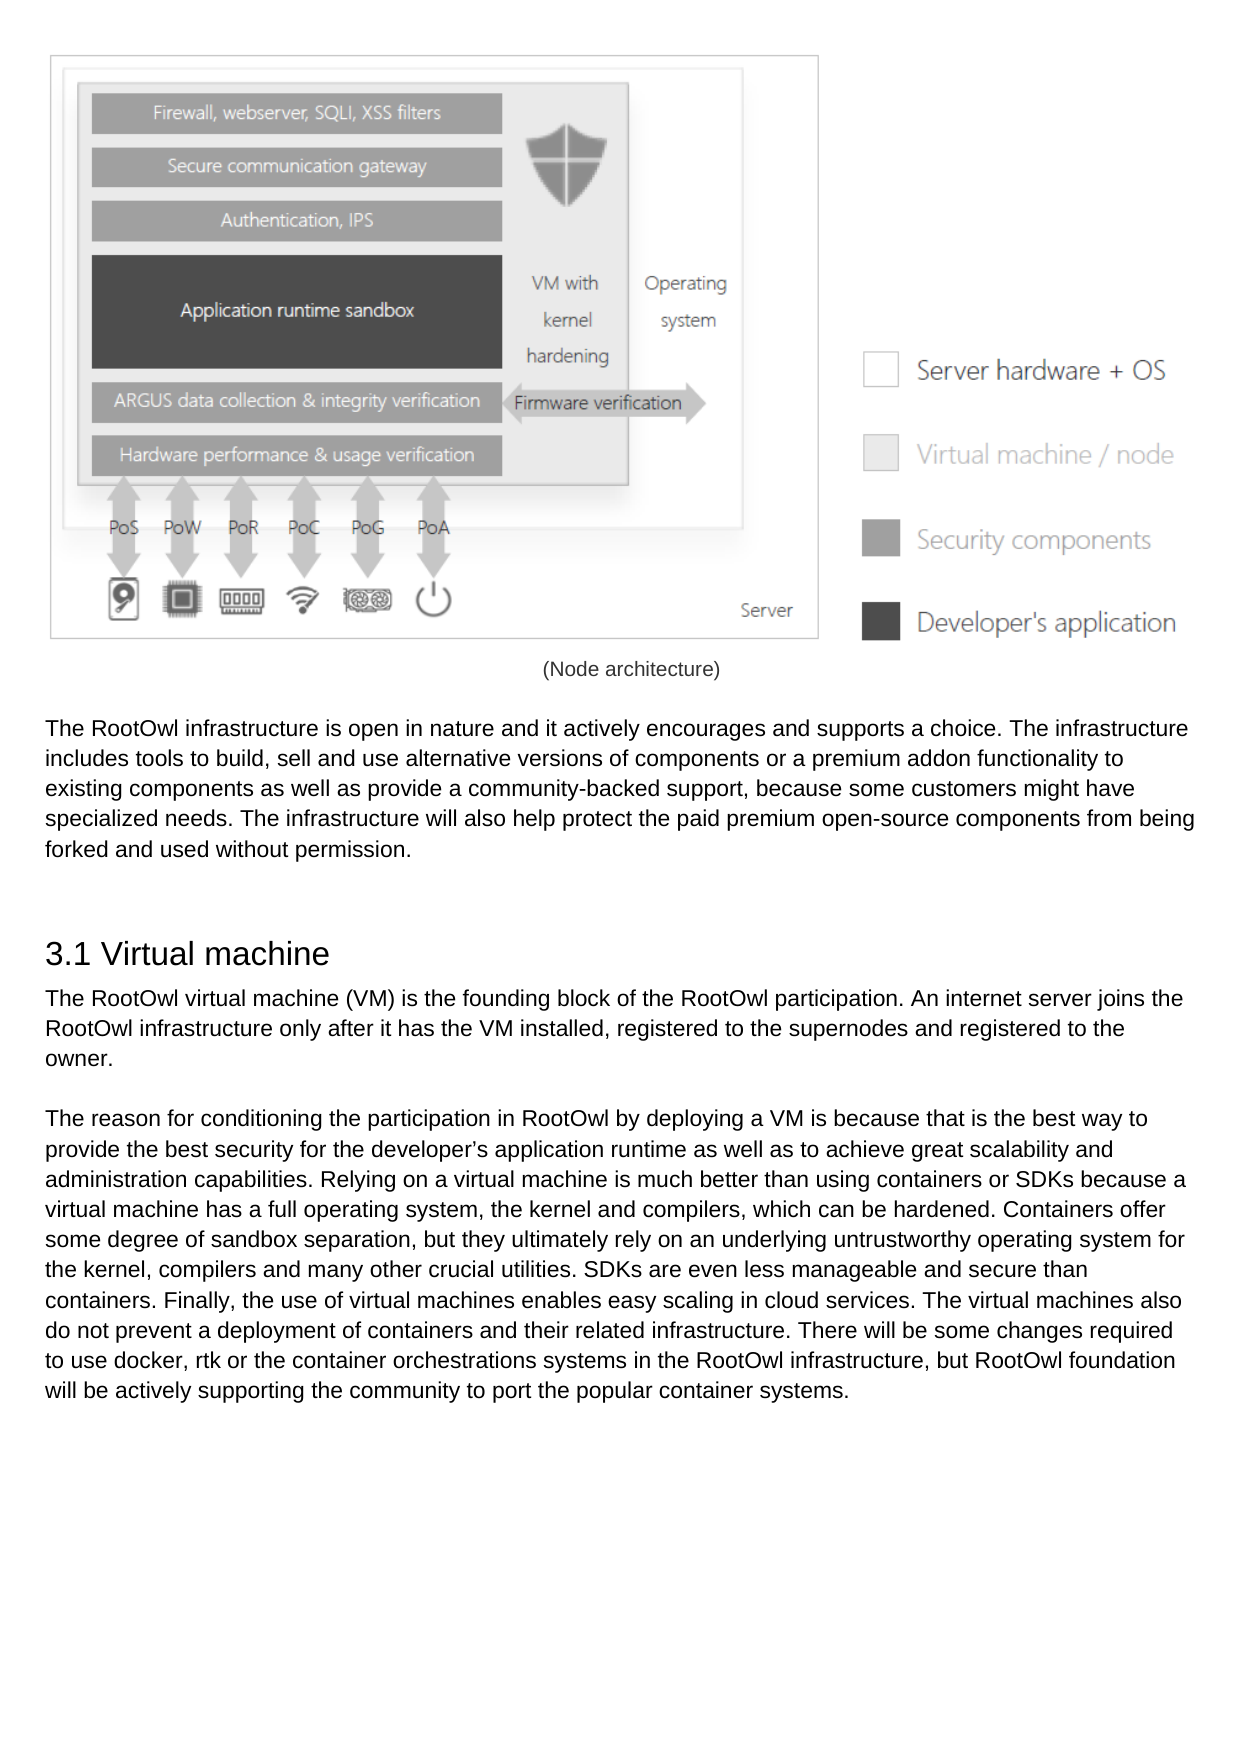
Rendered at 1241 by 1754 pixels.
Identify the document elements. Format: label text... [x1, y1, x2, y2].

text The RootOwl virtual machine (VM) is the founding block of the RootOwl participation. An internet server joins the RootOwl infrastructure only after it has the VM installed, registered to the supernodes and registered to the owner. [45, 984, 1195, 1071]
picture [45, 45, 1196, 654]
subtitle 3.1 Virtual machine [45, 933, 1195, 972]
text The RootOwl infrastructure is open in nature and it actively encourages and supports a choice. The infrastructure includes tools to build, sell and use alternative versions of components or a premium addon functionality to existing components as well as provide a community-backed support, because some customers might have specialized needs. The infrastructure will also help protect the paid premium open-source components from being forked and used without permission. [45, 715, 1195, 862]
text The reason for conditioning the participation in RootOwl by deploying a VM is because that is the best way to provide the best security for the developer’s application runtime as well as to achieve great scalability and administration capabilities. Relying on a virtual machine is much better than using containers or SDKs because a virtual machine has a full operating system, the kernel and compilers, which can be hardened. Containers offer some degree of sandbox separation, but they ultimately rely on an underlying untrustworthy operating system for the kernel, compilers and many other crucial utilities. SDKs are even less manageable and secure than containers. Finally, the use of virtual machines enables easy scaling in cloud services. The virtual machines also do not prevent a deployment of containers and their related infrastructure. There will be some changes required to use docker, rtk or the container orchestrations systems in the RootOwl infrastructure, but RootOwl foundation will be actively supporting the community to port the popular container systems. [45, 1105, 1195, 1403]
text (Node architecture) [45, 657, 1195, 681]
